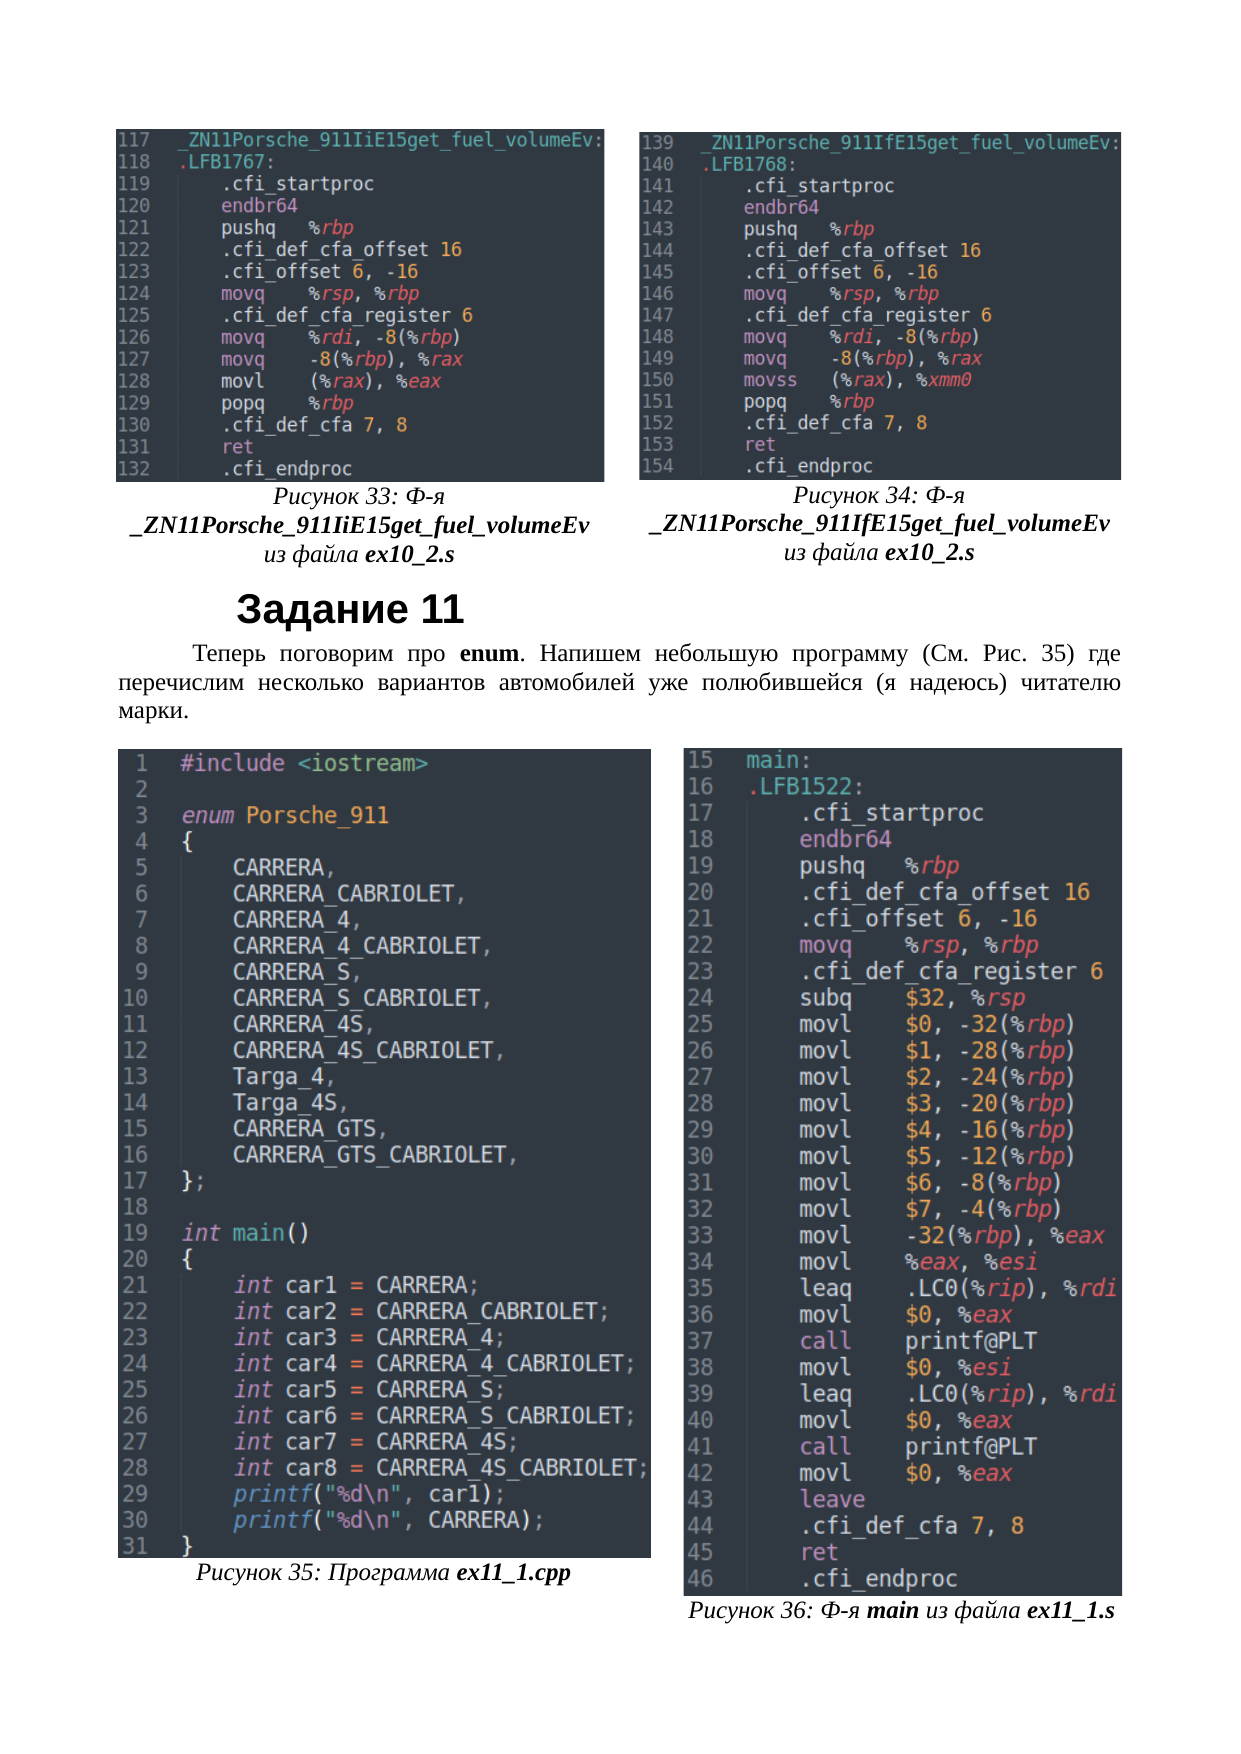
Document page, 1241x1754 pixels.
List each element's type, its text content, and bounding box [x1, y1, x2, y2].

picture [639, 132, 1122, 480]
picture [116, 129, 605, 482]
text Рисунок 34: Ф-я _ZN11Porsche_911IfE15get_fuel_volumeEv из файла ex10_2.s [639, 480, 1121, 566]
text Рисунок 33: Ф-я _ZN11Porsche_911IiE15get_fuel_volumeEv из файла ex10_2.s [116, 482, 604, 567]
text Рисунок 36: Ф-я main из файла ex11_1.s [683, 1596, 1122, 1624]
picture [683, 748, 1123, 1596]
text Теперь поговорим про enum. Напишем небольшую программу (См. Рис. 35) где перечислим несколько вариантов автомобилей уже полюбившейся (я надеюсь) читателю марки. [118, 638, 1122, 724]
text Рисунок 35: Программа ex11_1.cpp [118, 1558, 651, 1586]
picture [118, 749, 651, 1558]
text Задание 11 [236, 584, 1122, 632]
